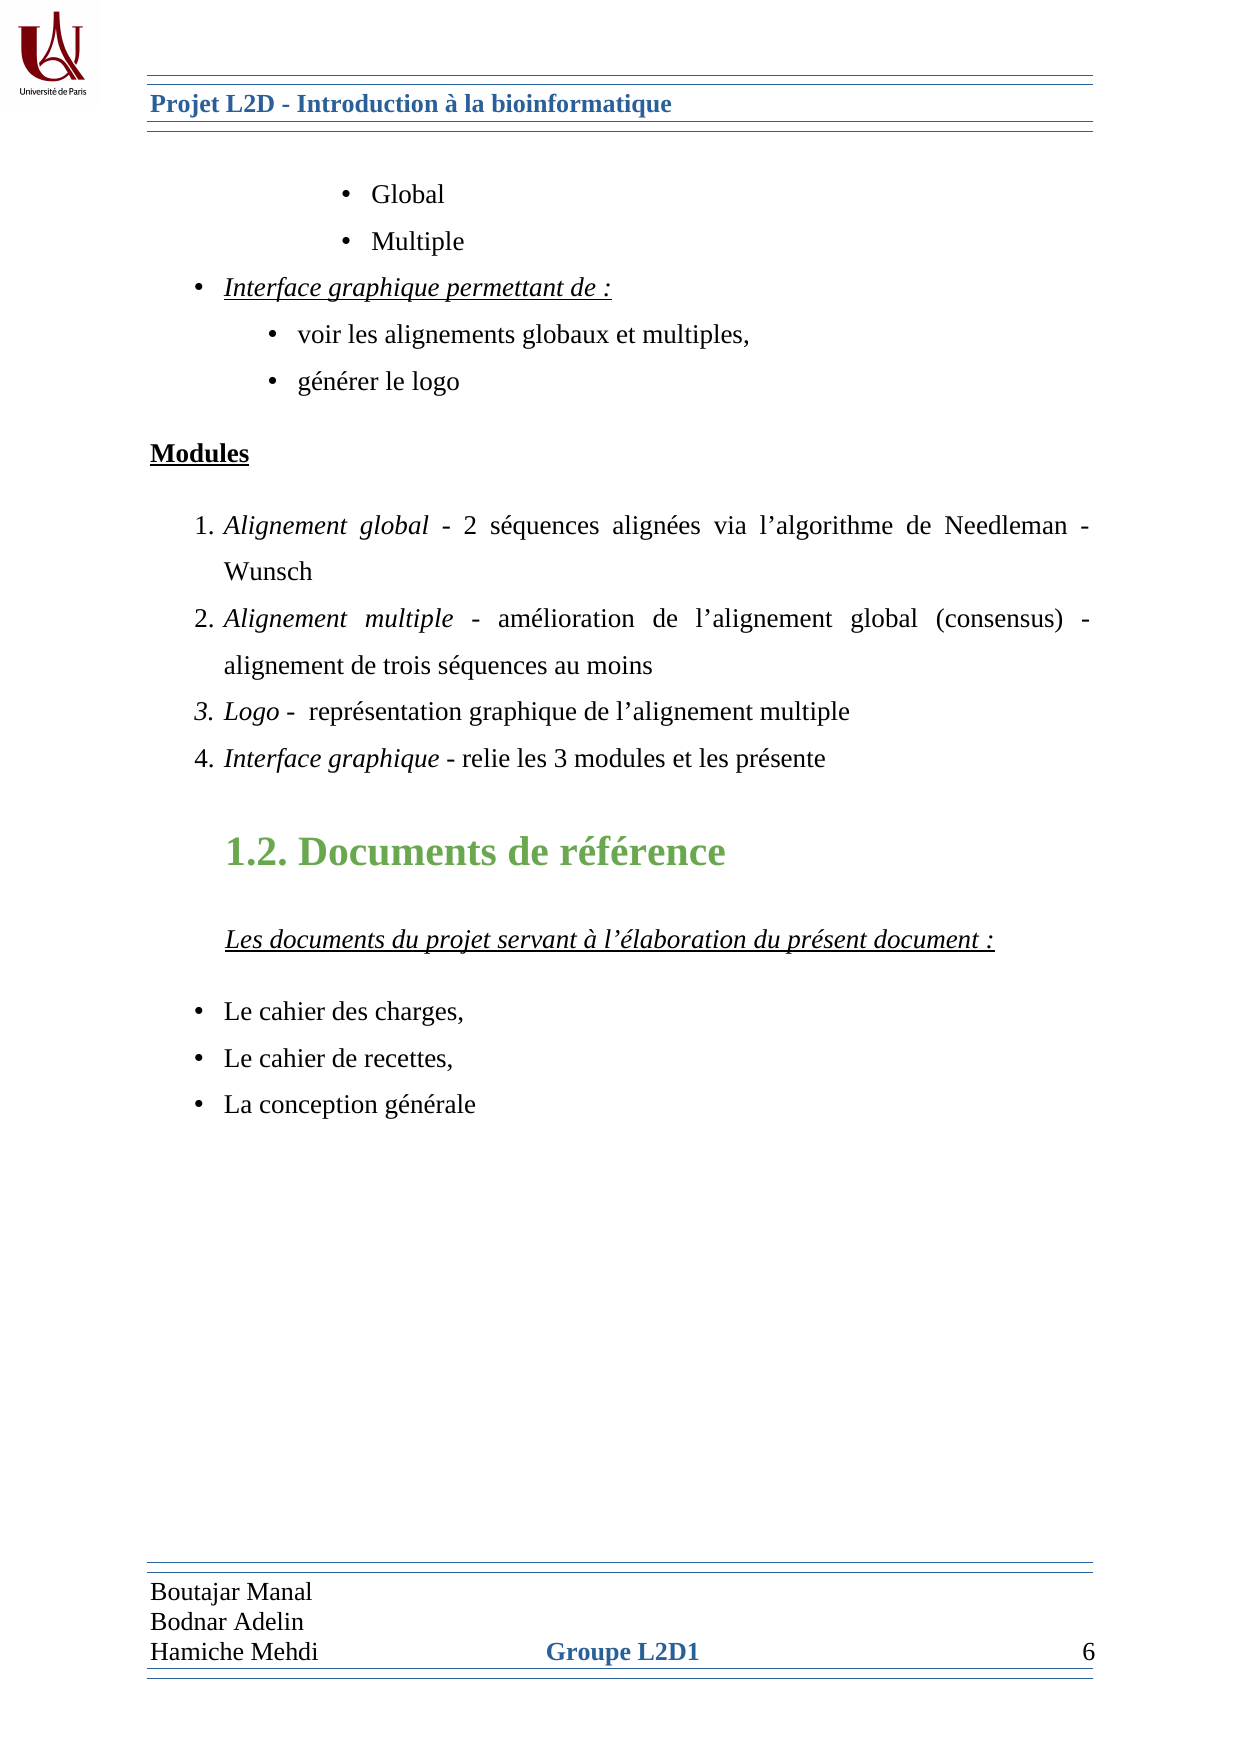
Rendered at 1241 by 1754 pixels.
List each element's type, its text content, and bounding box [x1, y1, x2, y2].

list Global [341, 178, 1090, 209]
text Les documents du projet servant à l’élaboration du présent document : [150, 923, 1090, 954]
list Logo - représentation graphique de l’alignement multiple [194, 696, 1090, 727]
list Le cahier de recettes, [194, 1042, 1090, 1073]
subtitle 1.2. Documents de référence [150, 826, 1090, 874]
list Alignement global - 2 séquences alignées via l’algorithme de Needleman - Wunsch [194, 509, 1090, 587]
picture [0, 0, 101, 107]
list Le cahier des charges, [194, 995, 1090, 1026]
list Alignement multiple - amélioration de l’alignement global (consensus) - alignement de trois séquences au moins [194, 602, 1090, 680]
list générer le logo [268, 365, 1090, 397]
list Interface graphique permettant de : [194, 272, 1090, 303]
list Multiple [341, 225, 1090, 256]
list La conception générale [194, 1089, 1090, 1120]
list Interface graphique - relie les 3 modules et les présente [194, 742, 1090, 773]
text Modules [150, 437, 1090, 468]
list voir les alignements globaux et multiples, [268, 318, 1090, 350]
